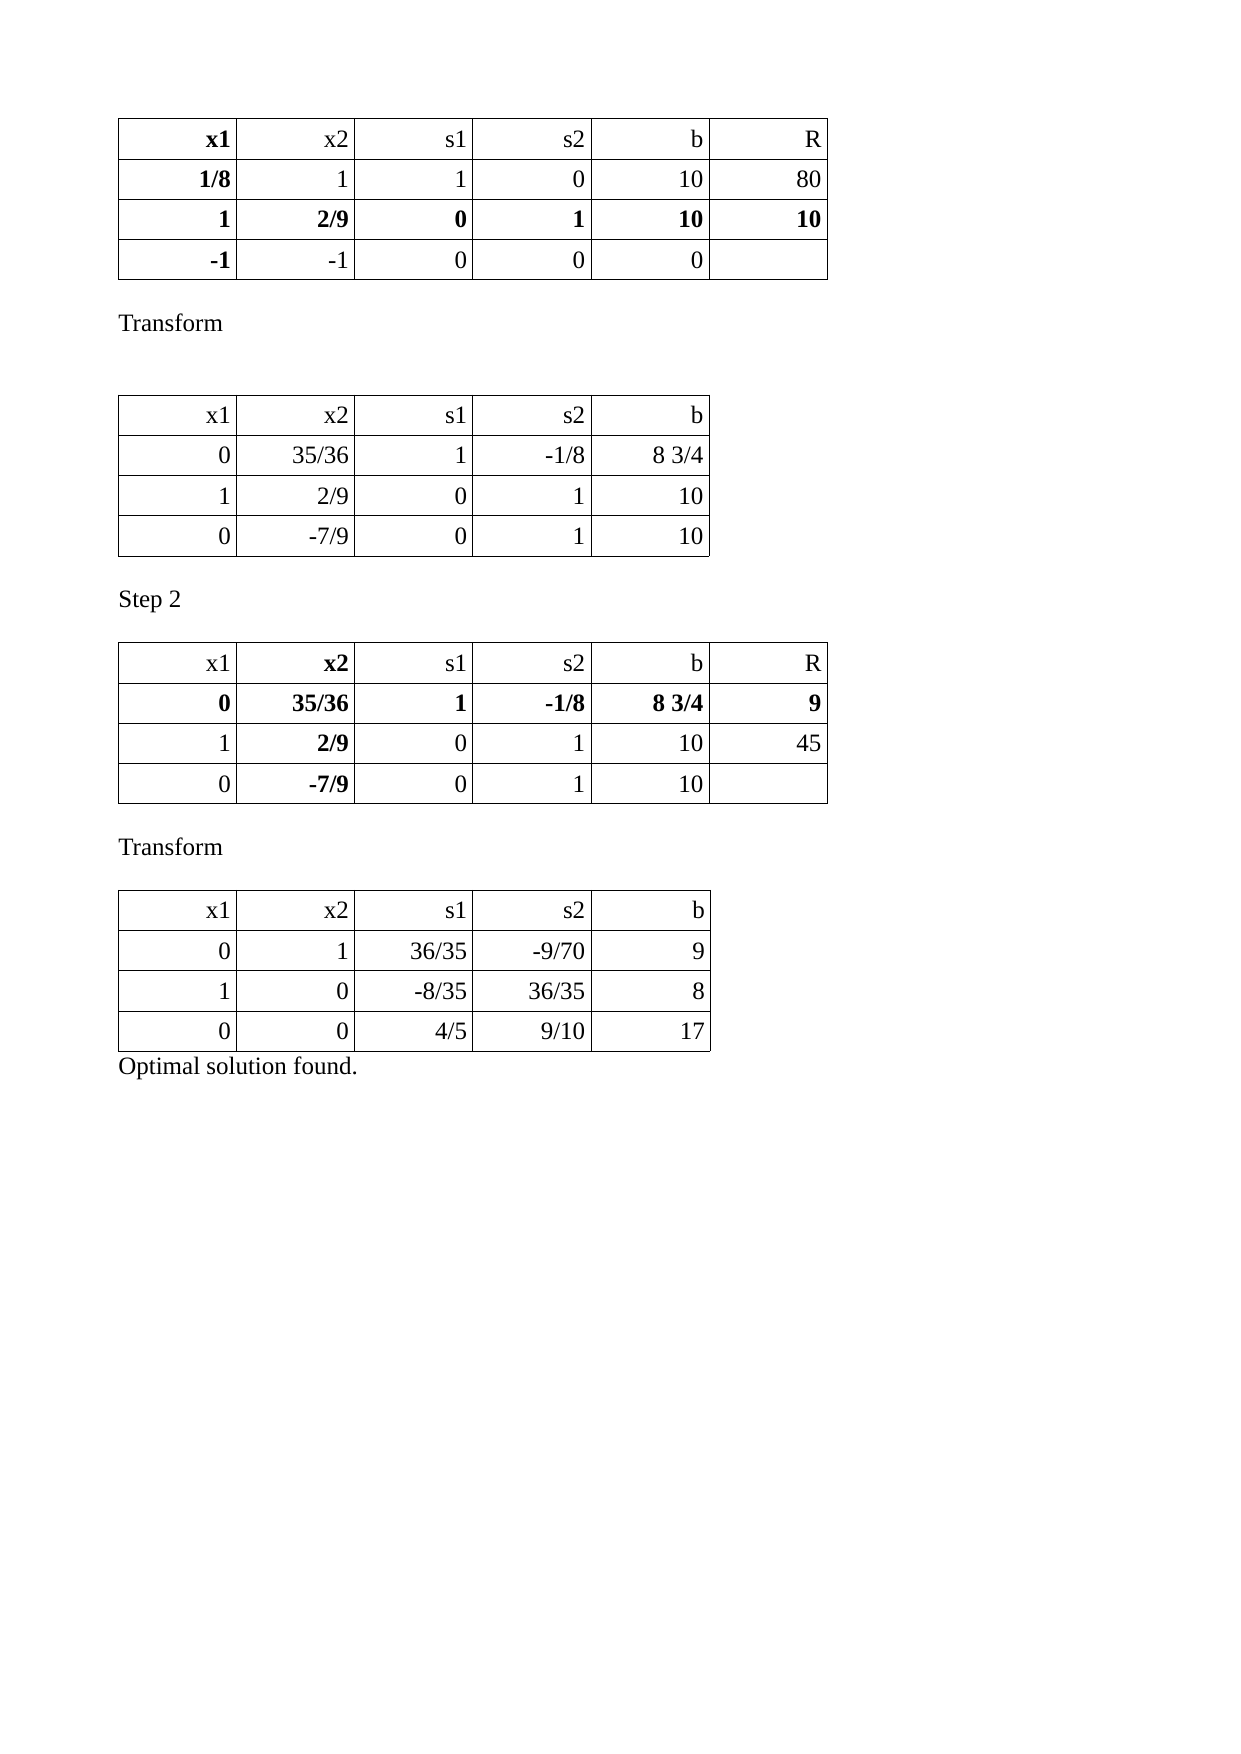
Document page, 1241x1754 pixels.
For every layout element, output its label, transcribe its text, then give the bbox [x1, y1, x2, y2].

table_cell 17 [592, 1012, 710, 1051]
table_header x2 [237, 891, 354, 930]
table_cell 1 [473, 476, 591, 515]
table_header s2 [473, 119, 591, 158]
table_cell 8 3/4 [592, 436, 709, 475]
table_cell -1/8 [473, 436, 591, 475]
table_cell 36/35 [473, 971, 591, 1011]
table_cell -1/8 [473, 684, 591, 723]
table_cell 0 [119, 931, 236, 970]
table_cell 1 [119, 200, 236, 239]
table_cell 10 [592, 476, 709, 515]
table_cell 35/36 [237, 684, 354, 723]
table_header s2 [473, 643, 591, 682]
table_cell 0 [119, 684, 236, 723]
table_cell -9/70 [473, 931, 591, 970]
table_cell 0 [237, 1012, 354, 1051]
table_cell [710, 764, 827, 803]
table_cell 0 [355, 516, 472, 556]
text Step 2 [118, 584, 1122, 613]
table_cell 2/9 [237, 200, 354, 239]
table_cell 0 [119, 764, 236, 803]
table_cell -1 [119, 240, 236, 279]
table_header s2 [473, 396, 591, 435]
table_cell [710, 240, 827, 279]
table_header R [710, 643, 827, 682]
table_cell 0 [355, 724, 472, 763]
table_cell 0 [237, 971, 354, 1011]
text Transform [118, 308, 1122, 337]
table_cell 9/10 [473, 1012, 591, 1051]
table_header b [592, 119, 709, 158]
table_cell 8 [592, 971, 710, 1011]
table_cell 2/9 [237, 476, 354, 515]
table_cell 0 [355, 764, 472, 803]
table_cell 45 [710, 724, 827, 763]
table_cell 4/5 [355, 1012, 472, 1051]
table_cell 0 [473, 240, 591, 279]
text Optimal solution found. [118, 1051, 1122, 1080]
table_header x1 [119, 119, 236, 158]
table_header s1 [355, 396, 472, 435]
table_header b [592, 891, 710, 930]
table_header x1 [119, 891, 236, 930]
table_cell 9 [710, 684, 827, 723]
table_cell 0 [119, 436, 236, 475]
table_cell 10 [592, 160, 709, 199]
table_header b [592, 643, 709, 682]
table_header s2 [473, 891, 591, 930]
table_header s1 [355, 643, 472, 682]
table_cell 1 [355, 160, 472, 199]
table_header x1 [119, 396, 236, 435]
table_cell 1 [237, 160, 354, 199]
table_cell 10 [710, 200, 827, 239]
table_header s1 [355, 891, 472, 930]
text Transform [118, 832, 1122, 861]
table_cell 0 [592, 240, 709, 279]
table_cell 0 [355, 240, 472, 279]
table_cell 10 [592, 200, 709, 239]
table_cell 1 [119, 476, 236, 515]
table_cell 1 [473, 200, 591, 239]
table_cell 0 [355, 200, 472, 239]
table_cell -7/9 [237, 516, 354, 556]
table_cell 1/8 [119, 160, 236, 199]
table_cell 35/36 [237, 436, 354, 475]
table_header x1 [119, 643, 236, 682]
table_cell 1 [237, 931, 354, 970]
table_cell 2/9 [237, 724, 354, 763]
table_cell 0 [119, 1012, 236, 1051]
table_cell 10 [592, 724, 709, 763]
table_header R [710, 119, 827, 158]
table_header s1 [355, 119, 472, 158]
table_cell 1 [355, 436, 472, 475]
table_cell 1 [473, 764, 591, 803]
table_cell 0 [473, 160, 591, 199]
table_header x2 [237, 643, 354, 682]
table_cell 1 [473, 516, 591, 556]
table_cell 9 [592, 931, 710, 970]
table_cell 80 [710, 160, 827, 199]
table_cell -1 [237, 240, 354, 279]
table_cell 0 [355, 476, 472, 515]
table_cell 1 [119, 724, 236, 763]
table_cell 8 3/4 [592, 684, 709, 723]
table_cell 1 [473, 724, 591, 763]
table_cell -7/9 [237, 764, 354, 803]
table_cell 1 [119, 971, 236, 1011]
table_cell -8/35 [355, 971, 472, 1011]
table_cell 10 [592, 516, 709, 556]
table_header x2 [237, 119, 354, 158]
table_cell 36/35 [355, 931, 472, 970]
table_header x2 [237, 396, 354, 435]
table_cell 0 [119, 516, 236, 556]
table_header b [592, 396, 709, 435]
table_cell 1 [355, 684, 472, 723]
table_cell 10 [592, 764, 709, 803]
